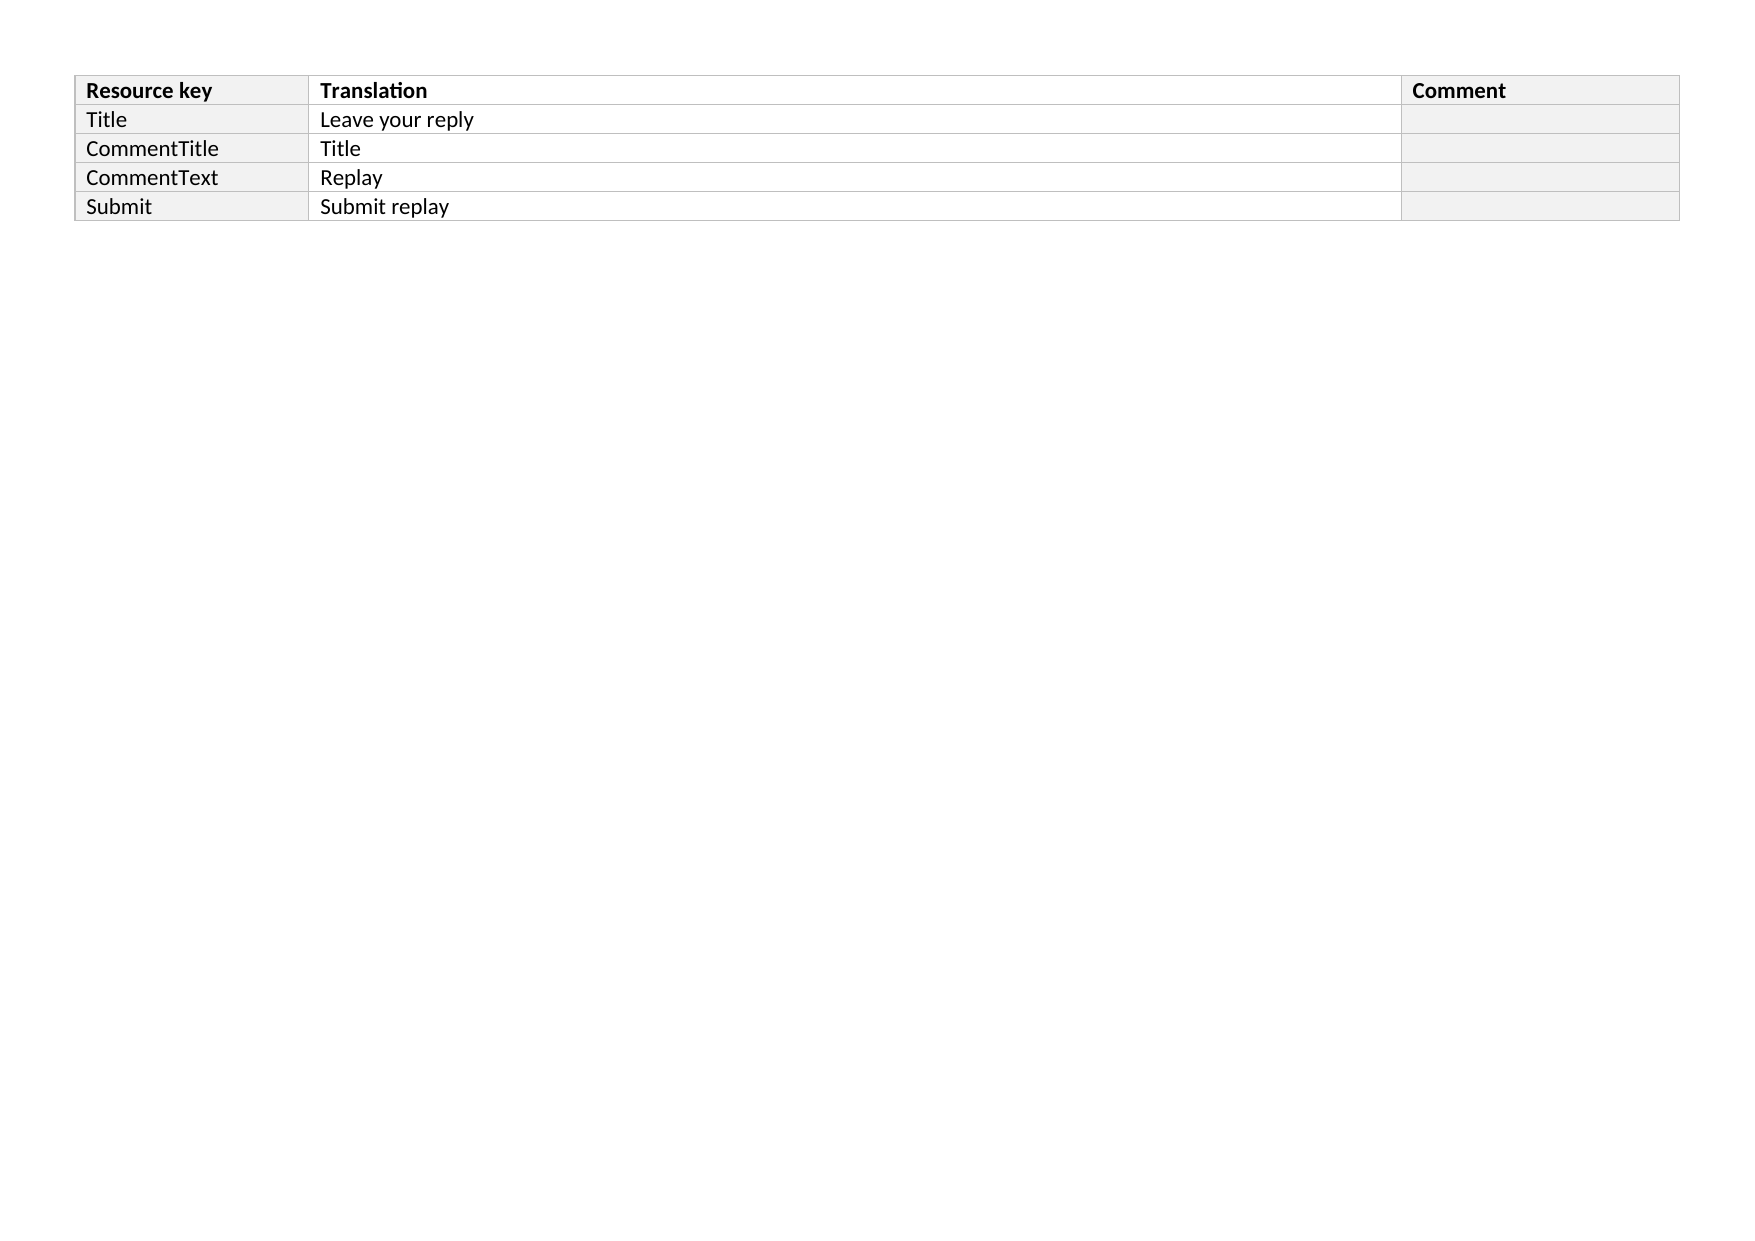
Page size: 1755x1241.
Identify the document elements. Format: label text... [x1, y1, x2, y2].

table_header Comment [1402, 76, 1679, 104]
table_header Translation [309, 76, 1401, 104]
table_cell [1402, 192, 1679, 220]
table_cell [1402, 134, 1679, 162]
table_cell Leave your reply [309, 105, 1401, 133]
table_header Resource key [76, 76, 308, 104]
table_cell Title [76, 105, 308, 133]
table_cell Submit replay [309, 192, 1401, 220]
table_cell [1402, 105, 1679, 133]
table_cell [1402, 163, 1679, 191]
table_cell Replay [309, 163, 1401, 191]
table_cell CommentTitle [76, 134, 308, 162]
table_cell Submit [76, 192, 308, 220]
table_cell Title [309, 134, 1401, 162]
table_cell CommentText [76, 163, 308, 191]
